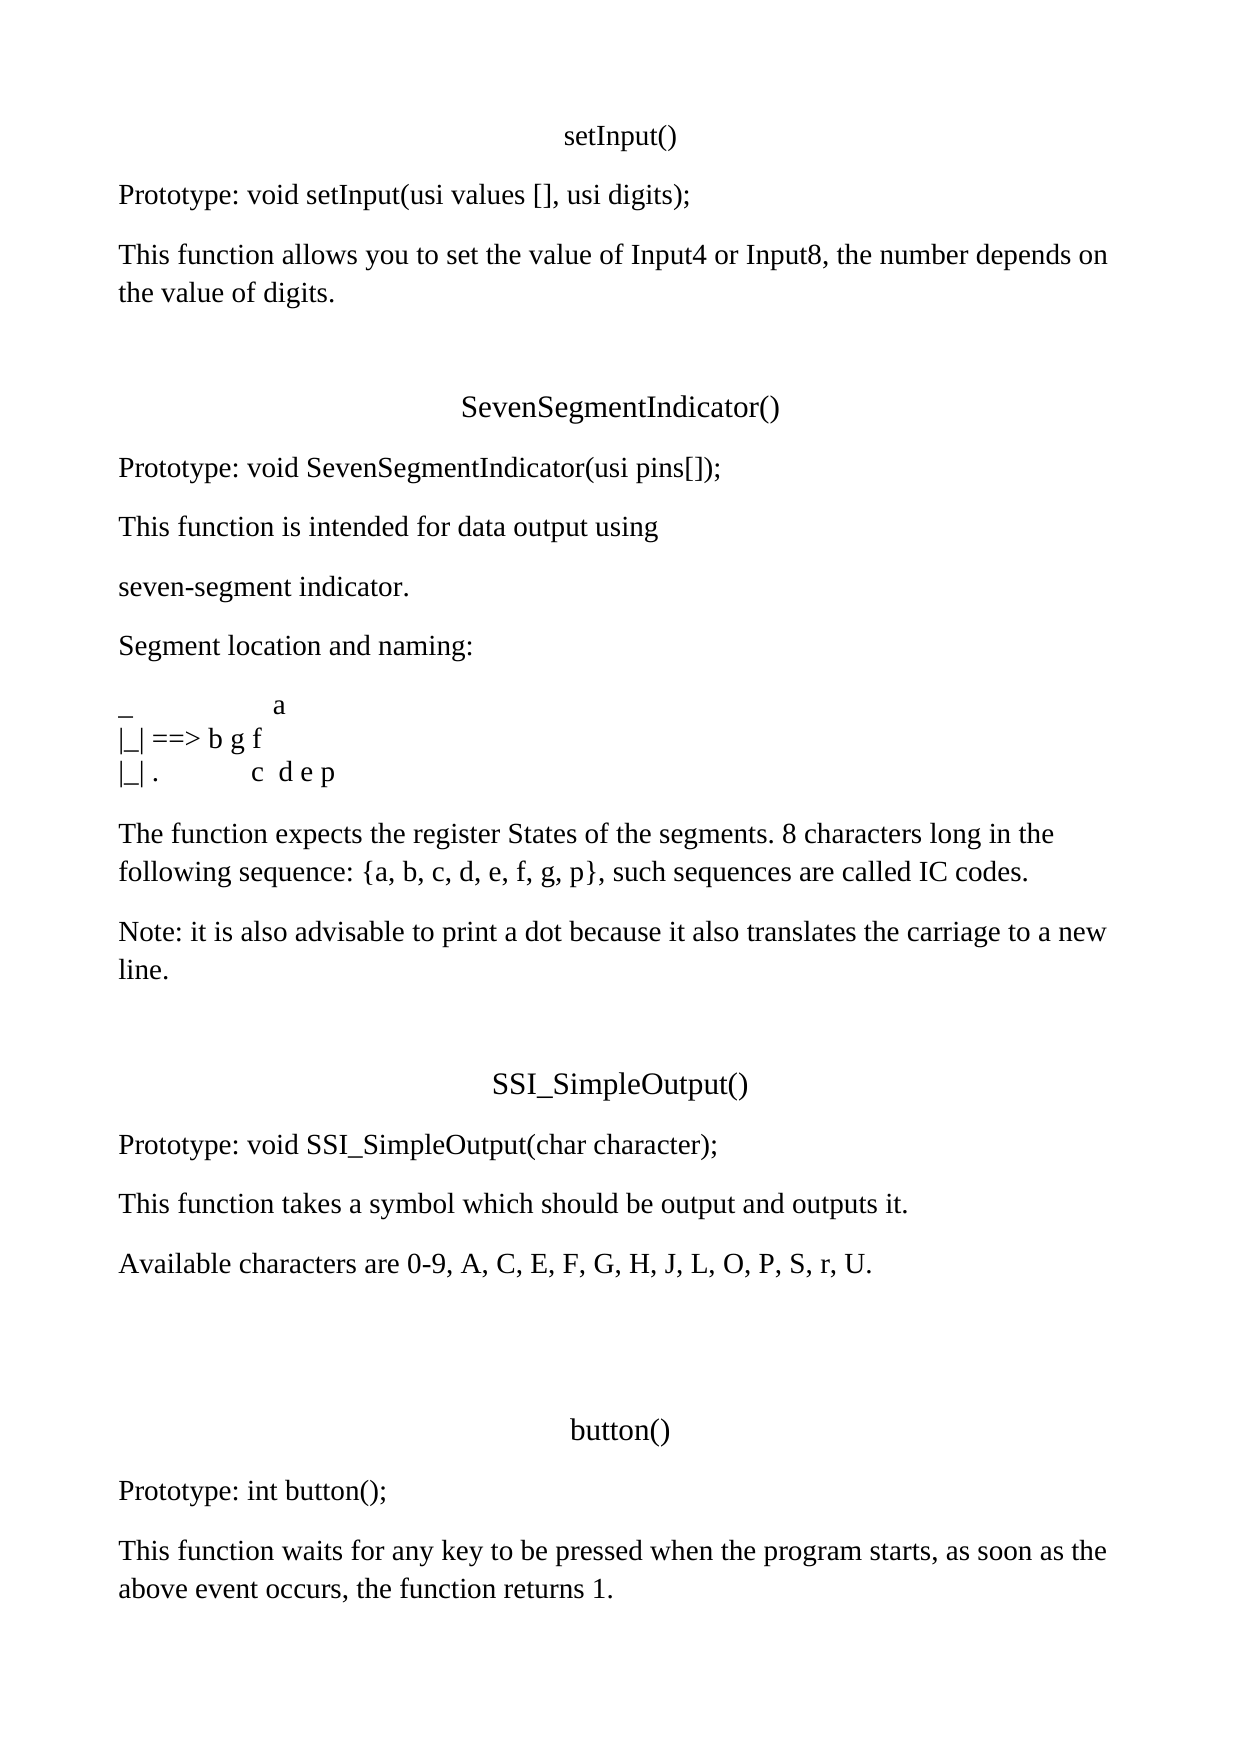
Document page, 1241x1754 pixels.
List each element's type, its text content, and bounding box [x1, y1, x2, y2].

text _ a [118, 687, 1122, 721]
text Available characters are 0-9, A, C, E, F, G, H, J, L, O, P, S, r, U. [118, 1246, 1122, 1279]
text setInput() [118, 118, 1122, 152]
text button() [118, 1411, 1122, 1447]
text Prototype: void setInput(usi values [], usi digits); [118, 177, 1122, 211]
text seven-segment indicator. [118, 569, 1122, 602]
text This function takes a symbol which should be output and outputs it. [118, 1186, 1122, 1220]
text This function is intended for data output using [118, 509, 1122, 543]
text This function waits for any key to be pressed when the program starts, as soon as the above event occurs, the function returns 1. [118, 1533, 1122, 1605]
text SevenSegmentIndicator() [118, 388, 1122, 424]
text |_| ==> b g f [118, 721, 1122, 754]
text |_| . c d e p [118, 754, 1122, 788]
text Prototype: void SevenSegmentIndicator(usi pins[]); [118, 450, 1122, 483]
text This function allows you to set the value of Input4 or Input8, the number depends on the value of digits. [118, 237, 1122, 309]
text SSI_SimpleOutput() [118, 1065, 1122, 1101]
text Note: it is also advisable to print a dot because it also translates the carriage to a new line. [118, 914, 1122, 986]
text Segment location and naming: [118, 628, 1122, 662]
text The function expects the register States of the segments. 8 characters long in the following sequence: {a, b, c, d, e, f, g, p}, such sequences are called IC codes. [118, 816, 1122, 888]
text Prototype: void SSI_SimpleOutput(char character); [118, 1127, 1122, 1161]
text Prototype: int button(); [118, 1473, 1122, 1507]
